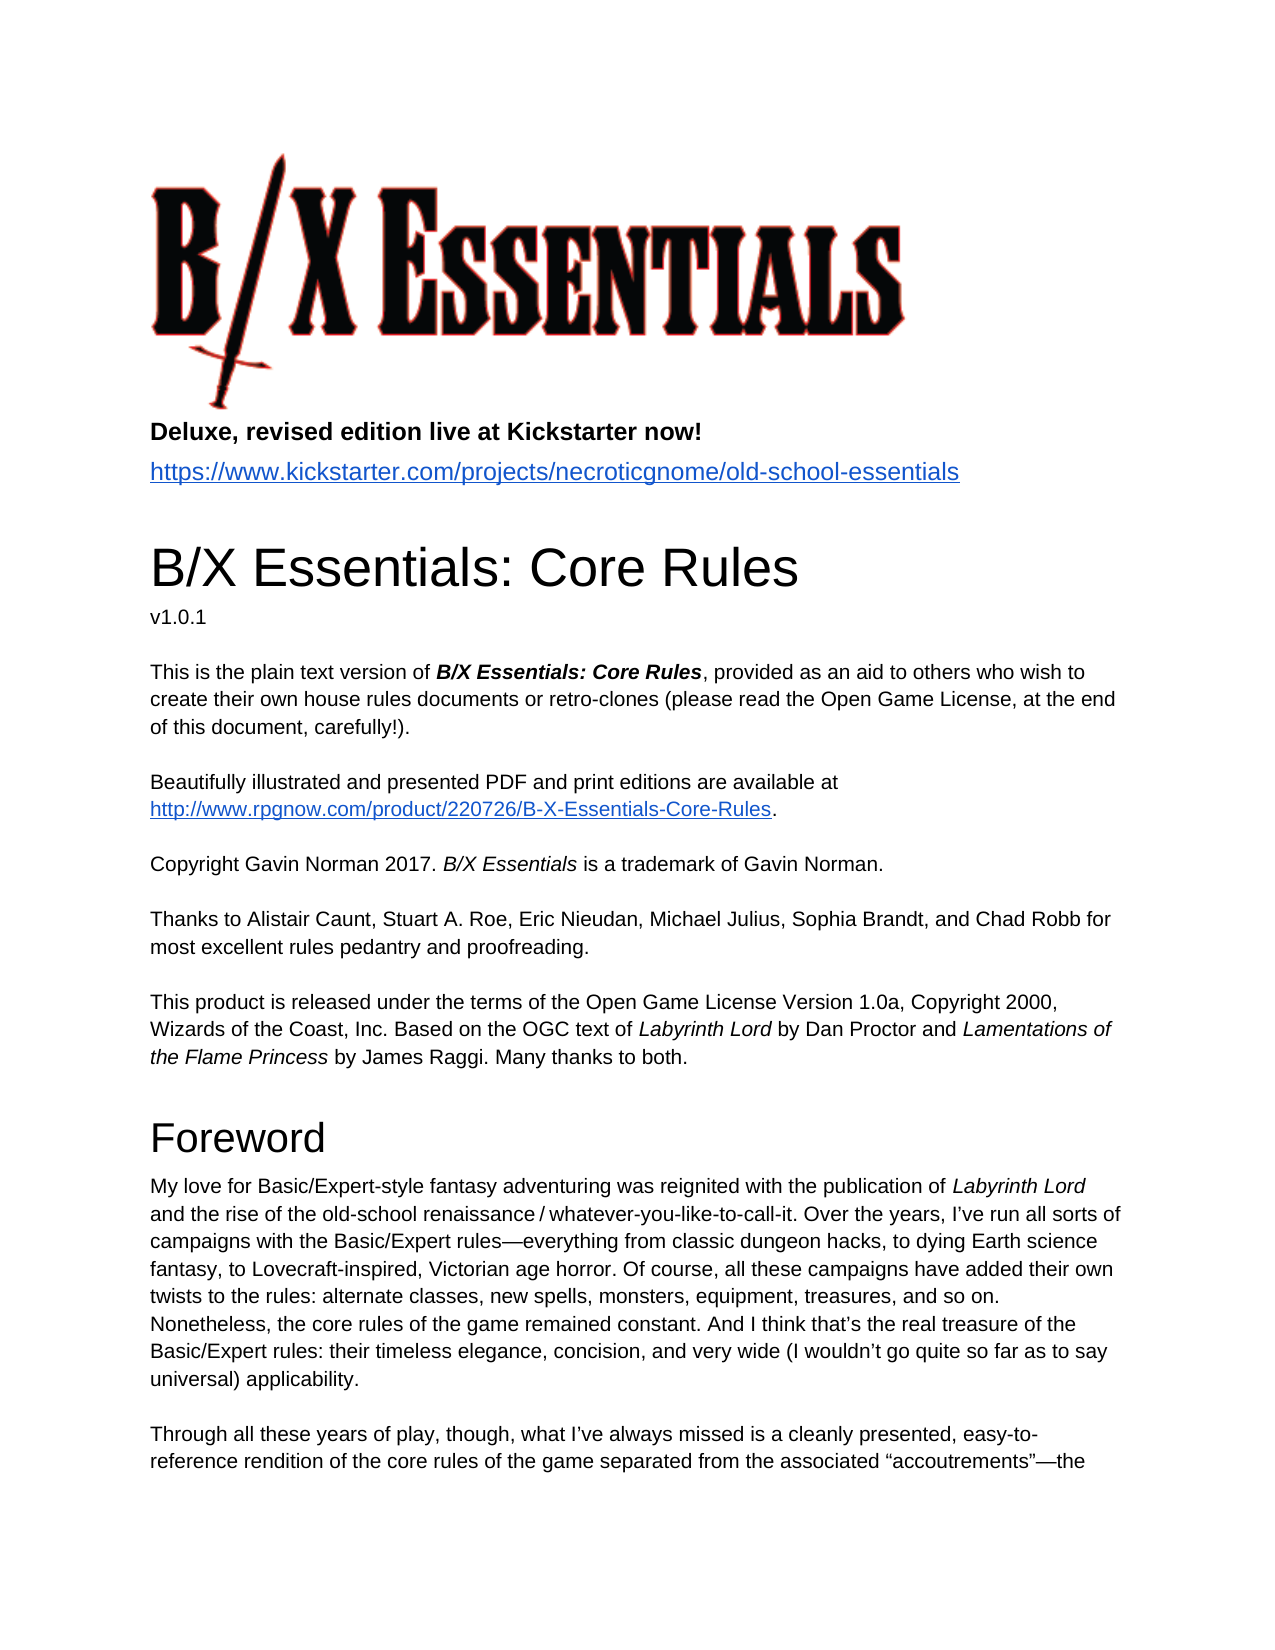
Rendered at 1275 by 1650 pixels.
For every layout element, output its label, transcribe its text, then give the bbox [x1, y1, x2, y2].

title B/X Essentials: Core Rules [150, 536, 1125, 598]
text v1.0.1 [150, 604, 1125, 628]
text https://www.kickstarter.com/projects/necroticgnome/old-school-essentials [150, 457, 1125, 486]
text Through all these years of play, though, what I’ve always missed is a cleanly presented, easy-to-reference rendition of the core rules of the game separated from the associated “accoutrements”—the [150, 1422, 1125, 1473]
subtitle Foreword [150, 1114, 1125, 1162]
text This is the plain text version of B/X Essentials: Core Rules, provided as an aid to others who wish to create their own house rules documents or retro-clones (please read the Open Game License, at the end of this document, carefully!). [150, 659, 1125, 738]
text Thanks to Alistair Caunt, Stuart A. Roe, Eric Nieudan, Michael Julius, Sophia Brandt, and Chad Robb for most excellent rules pedantry and proofreading. [150, 907, 1125, 958]
text Beautifully illustrated and presented PDF and print editions are available at http://www.rpgnow.com/product/220726/B-X-Essentials-Core-Rules. [150, 769, 1125, 821]
text My love for Basic/Expert-style fantasy adventuring was reignited with the publication of Labyrinth Lord and the rise of the old-school renaissance / whatever-you-like-to-call-it. Over the years, I’ve run all sorts of campaigns with the Basic/Expert rules­—everything from classic dungeon hacks, to dying Earth science fantasy, to Lovecraft-inspired, Victorian age horror. Of course, all these campaigns have added their own twists to the rules: alternate classes, new spells, monsters, equipment, treasures, and so on. Nonetheless, the core rules of the game remained constant. And I think that’s the real treasure of the Basic/Expert rules: their timeless elegance, concision, and very wide (I wouldn’t go quite so far as to say universal) applicability. [150, 1174, 1125, 1391]
text Deluxe, revised edition live at Kickstarter now! [150, 417, 1125, 446]
picture [150, 150, 908, 411]
text This product is released under the terms of the Open Game License Version 1.0a, Copyright 2000, Wizards of the Coast, Inc. Based on the OGC text of Labyrinth Lord by Dan Proctor and Lamentations of the Flame Princess by James Raggi. Many thanks to both. [150, 989, 1125, 1068]
text Copyright Gavin Norman 2017. B/X Essentials is a trademark of Gavin Norman. [150, 852, 1125, 876]
